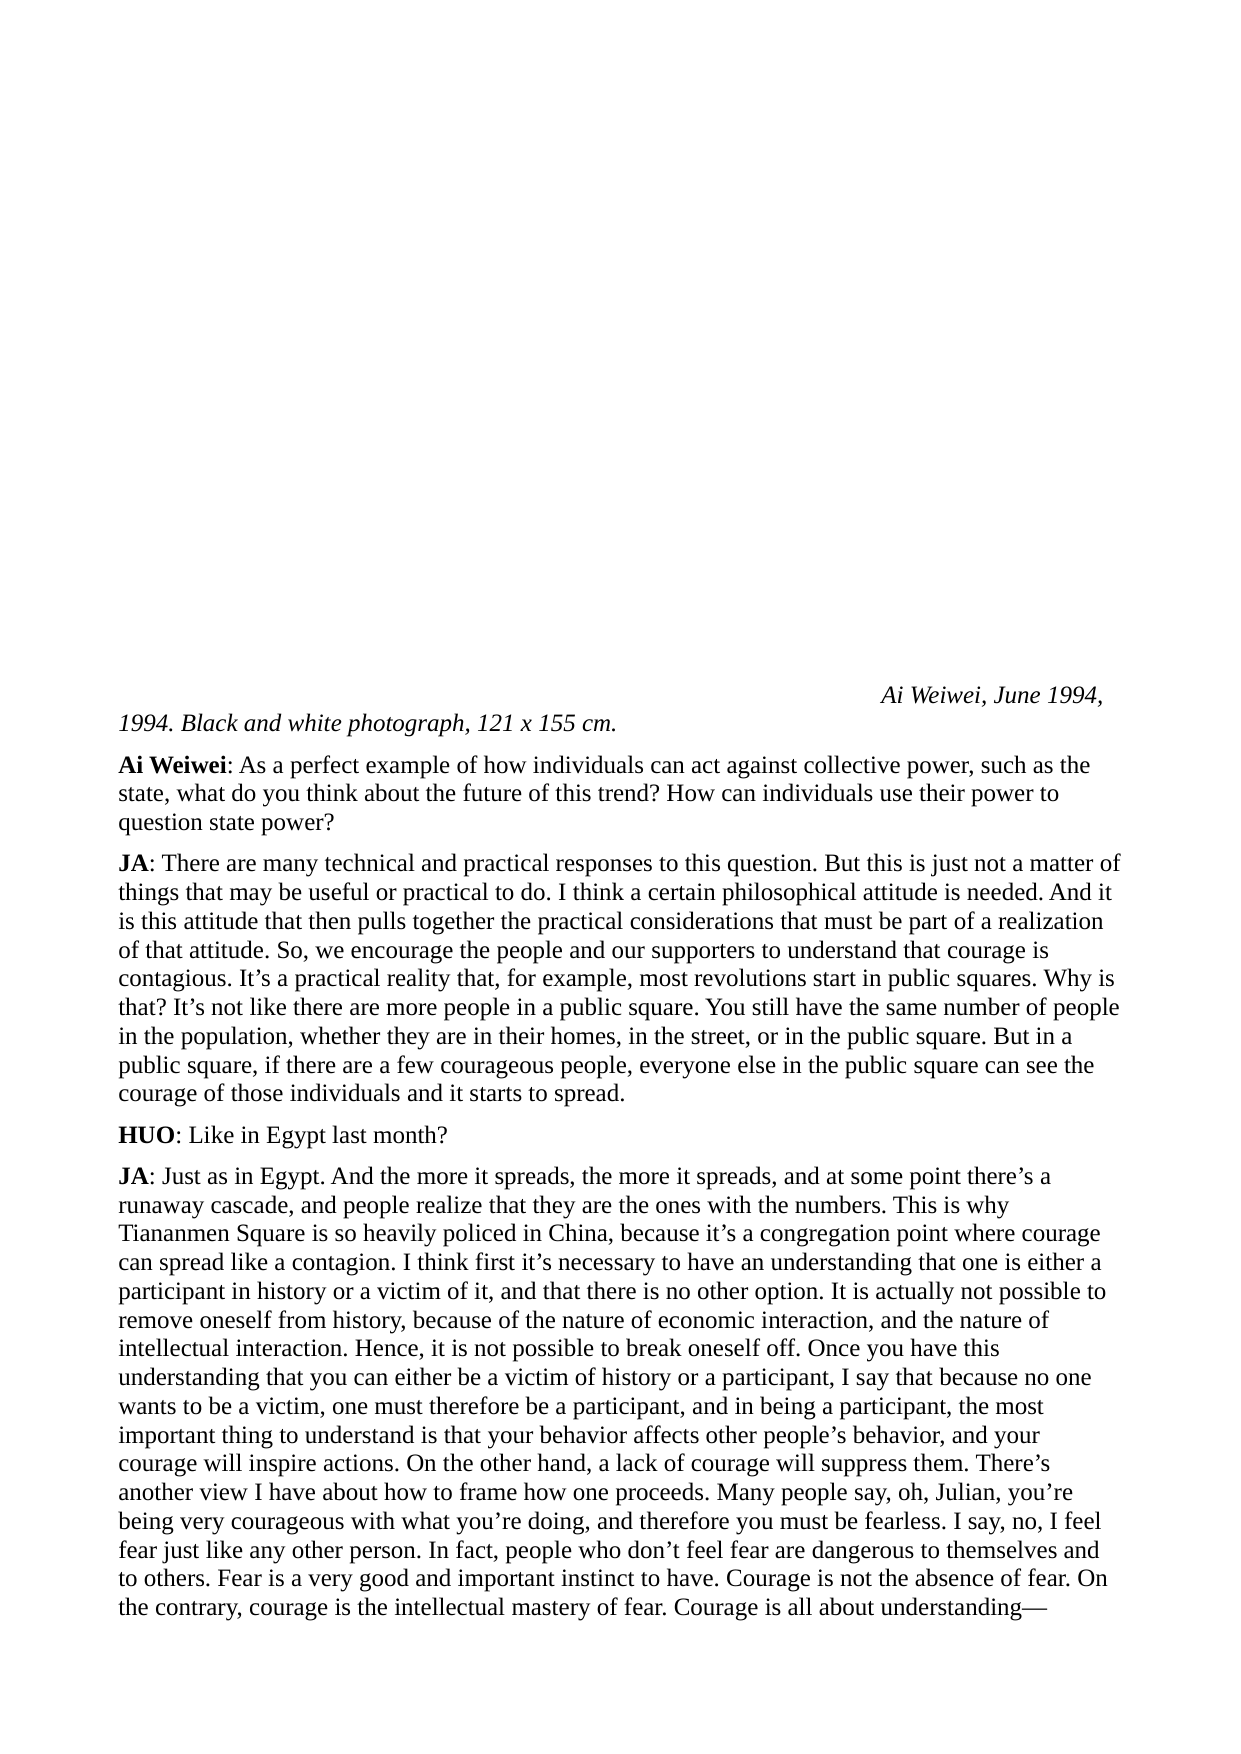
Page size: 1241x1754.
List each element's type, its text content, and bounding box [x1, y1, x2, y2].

text JA: Just as in Egypt. And the more it spreads, the more it spreads, and at some point there’s a runaway cascade, and people realize that they are the ones with the numbers. This is why Tiananmen Square is so heavily policed in China, because it’s a congregation point where courage can spread like a contagion. I think first it’s necessary to have an understanding that one is either a participant in history or a victim of it, and that there is no other option. It is actually not possible to remove oneself from history, because of the nature of economic interaction, and the nature of intellectual interaction. Hence, it is not possible to break oneself off. Once you have this understanding that you can either be a victim of history or a participant, I say that because no one wants to be a victim, one must therefore be a participant, and in being a participant, the most important thing to understand is that your behavior affects other people’s behavior, and your courage will inspire actions. On the other hand, a lack of courage will suppress them. There’s another view I have about how to frame how one proceeds. Many people say, oh, Julian, you’re being very courageous with what you’re doing, and therefore you must be fearless. I say, no, I feel fear just like any other person. In fact, people who don’t feel fear are dangerous to themselves and to others. Fear is a very good and important instinct to have. Courage is not the absence of fear. On the contrary, courage is the intellectual mastery of fear. Courage is all about understanding— [118, 1161, 1122, 1621]
text Ai Weiwei, June 1994, 1994. Black and white photograph, 121 x 155 cm. [118, 118, 1122, 737]
text HUO: Like in Egypt last month? [118, 1120, 1122, 1148]
text JA: There are many technical and practical responses to this question. But this is just not a matter of things that may be useful or practical to do. I think a certain philosophical attitude is needed. And it is this attitude that then pulls together the practical considerations that must be part of a realization of that attitude. So, we encourage the people and our supporters to understand that courage is contagious. It’s a practical reality that, for example, most revolutions start in public squares. Why is that? It’s not like there are more people in a public square. You still have the same number of people in the population, whether they are in their homes, in the street, or in the public square. But in a public square, if there are a few courageous people, everyone else in the public square can see the courage of those individuals and it starts to spread. [118, 848, 1122, 1107]
text Ai Weiwei: As a perfect example of how individuals can act against collective power, such as the state, what do you think about the future of this trend? How can individuals use their power to question state power? [118, 750, 1122, 836]
